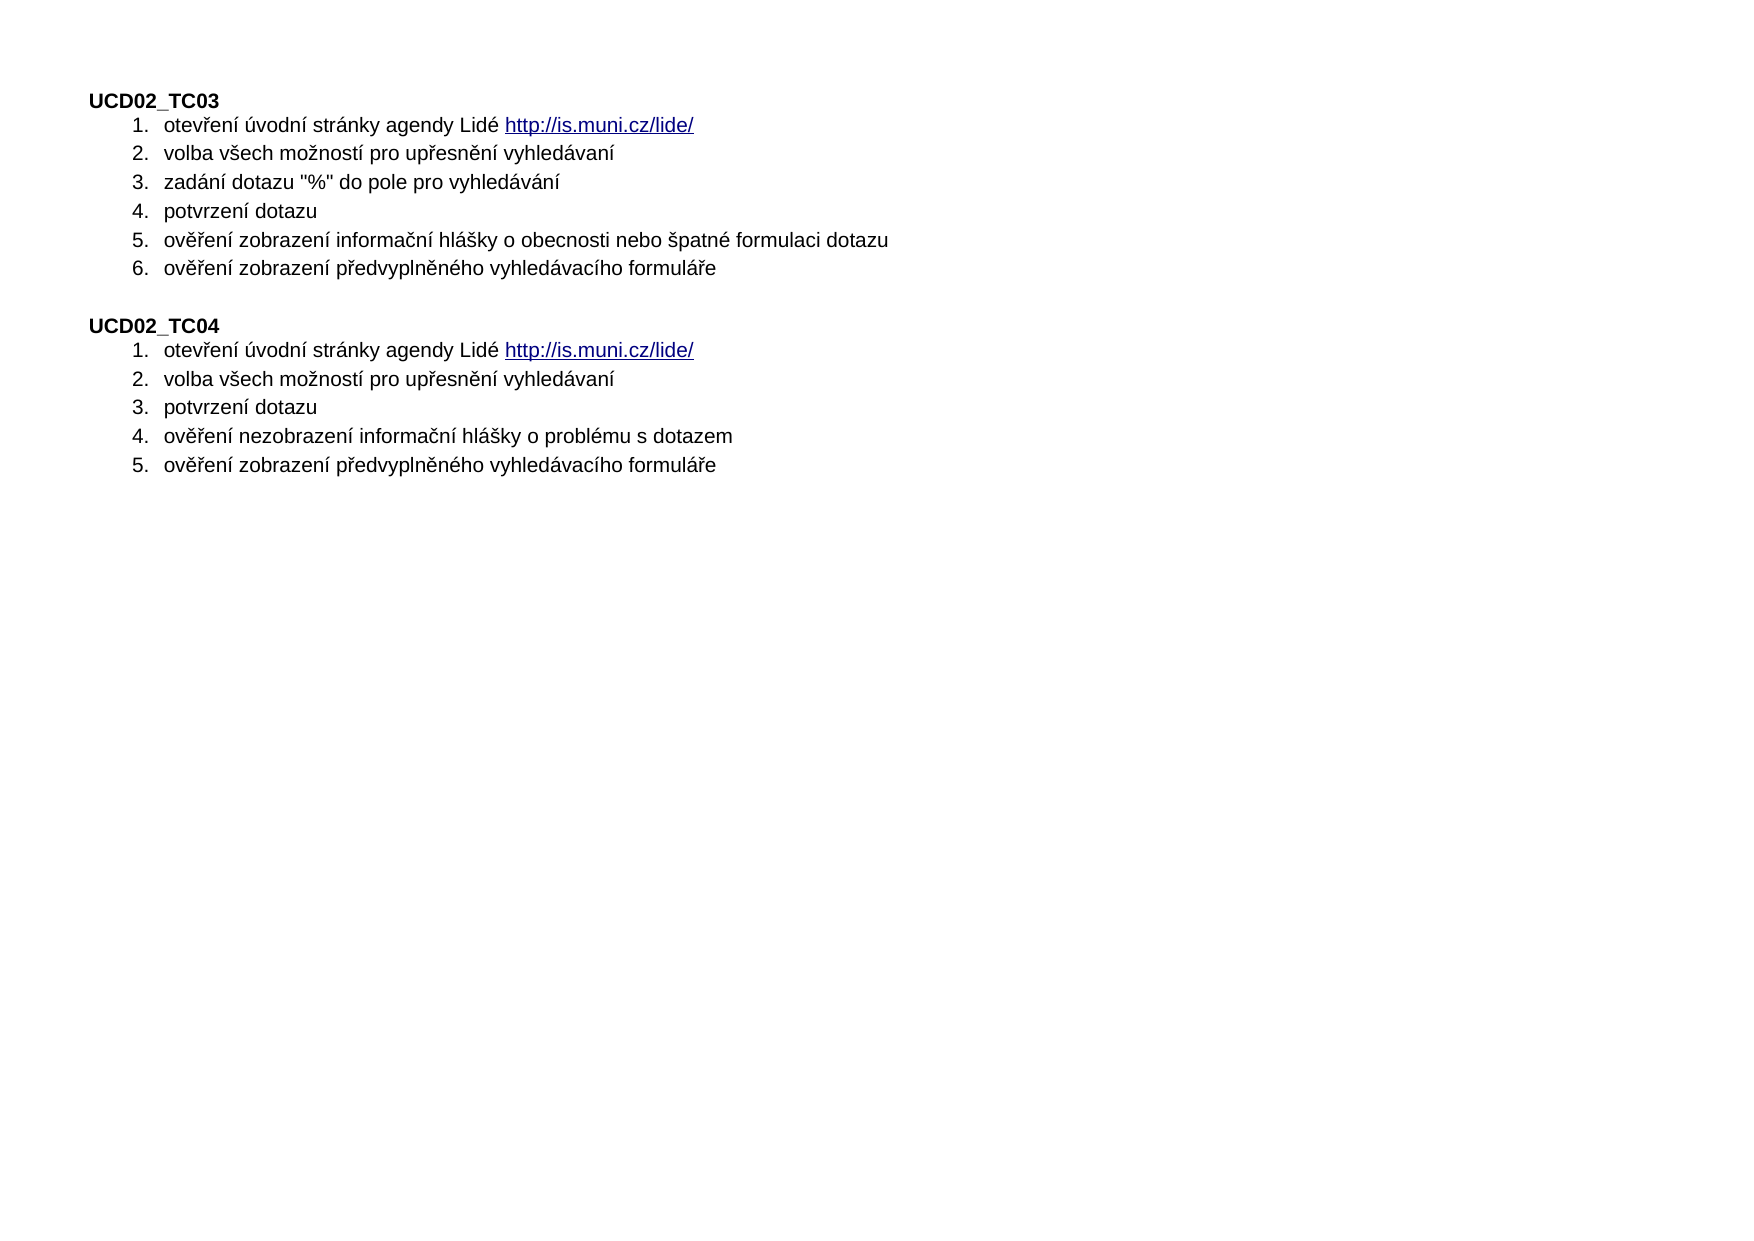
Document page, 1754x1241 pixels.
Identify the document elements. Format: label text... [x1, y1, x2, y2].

list ověření nezobrazení informační hlášky o problému s dotazem [126, 424, 1665, 448]
list volba všech možností pro upřesnění vyhledávaní [126, 141, 1665, 165]
list potvrzení dotazu [126, 199, 1665, 223]
list volba všech možností pro upřesnění vyhledávaní [126, 366, 1665, 390]
list potvrzení dotazu [126, 395, 1665, 419]
text UCD02_TC03 [88, 88, 1665, 112]
list ověření zobrazení předvyplněného vyhledávacího formuláře [126, 256, 1665, 280]
list ověření zobrazení informační hlášky o obecnosti nebo špatné formulaci dotazu [126, 227, 1665, 251]
text UCD02_TC04 [88, 314, 1665, 338]
list otevření úvodní stránky agendy Lidé http://is.muni.cz/lide/ [126, 338, 1665, 362]
list ověření zobrazení předvyplněného vyhledávacího formuláře [126, 453, 1665, 477]
list otevření úvodní stránky agendy Lidé http://is.muni.cz/lide/ [126, 112, 1665, 136]
list zadání dotazu "%" do pole pro vyhledávání [126, 170, 1665, 194]
